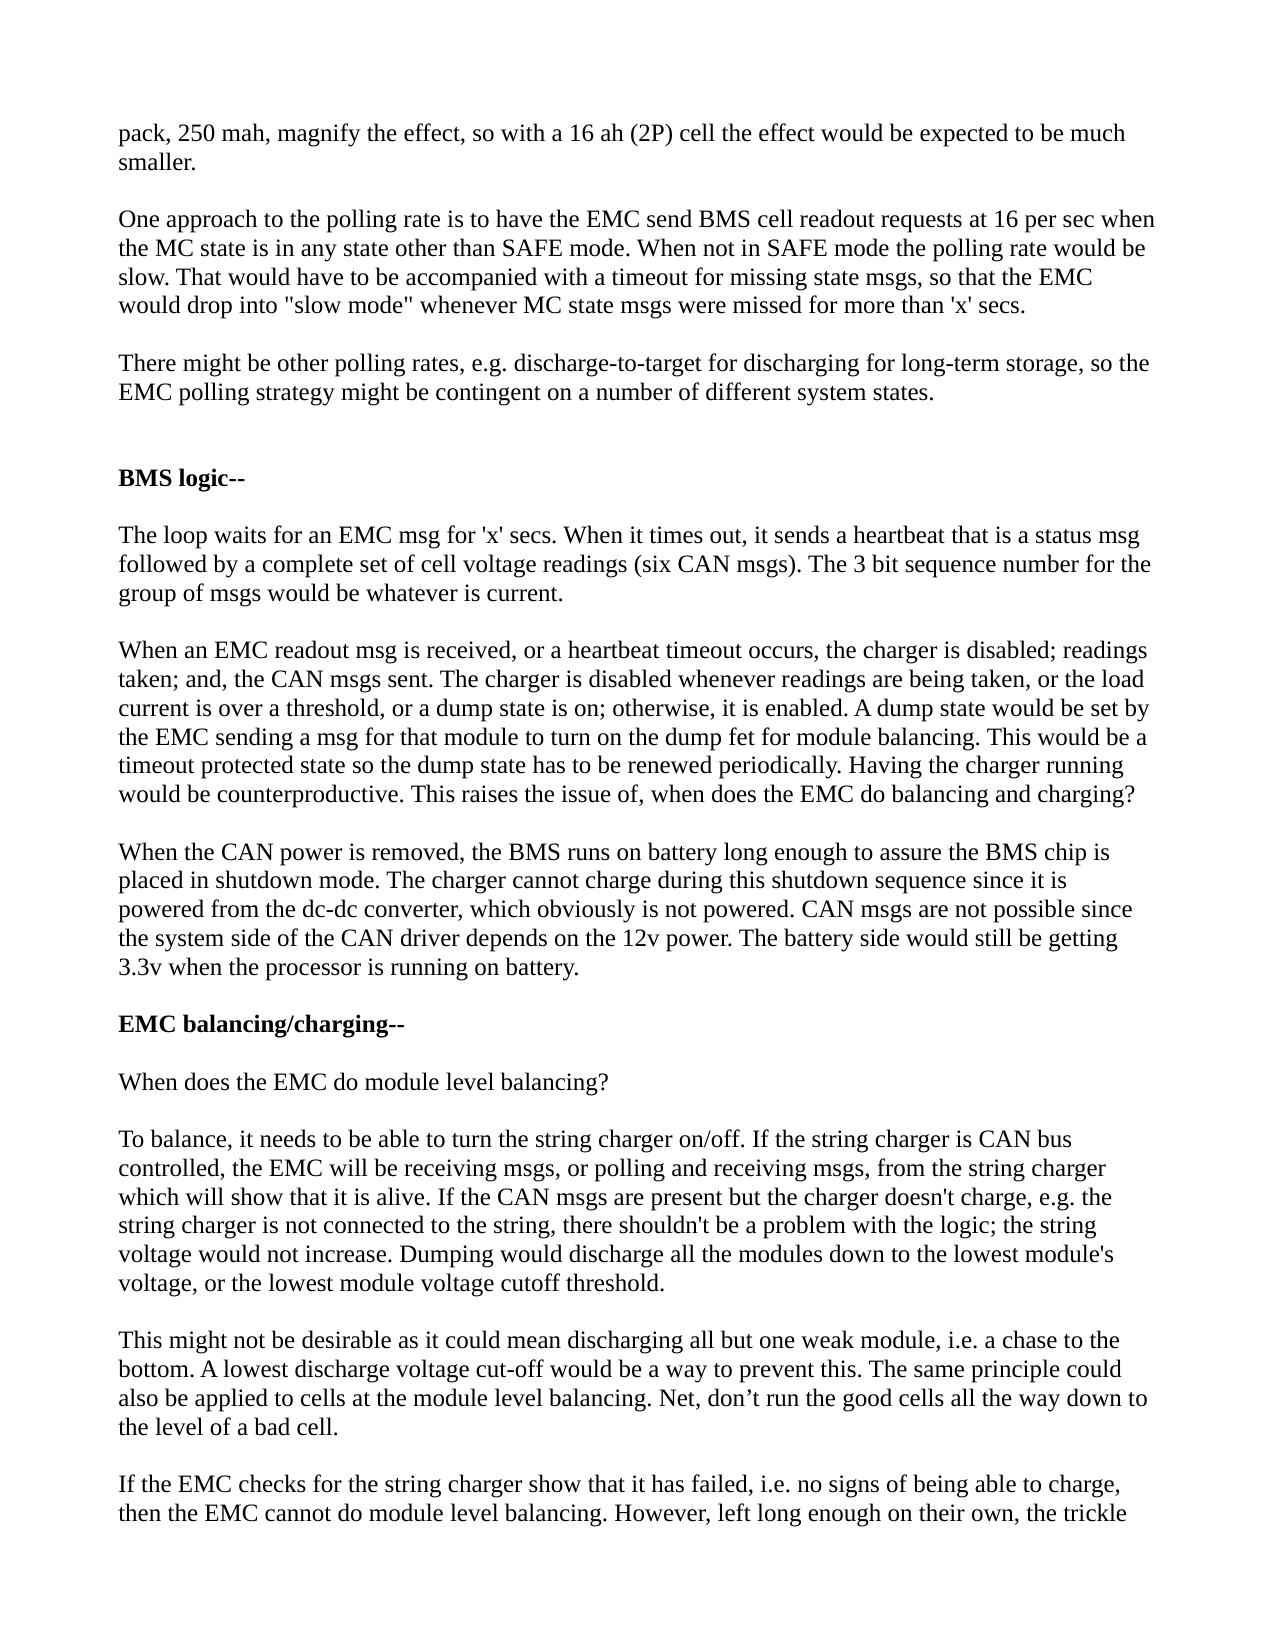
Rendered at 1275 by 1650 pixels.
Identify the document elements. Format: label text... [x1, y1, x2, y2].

text When an EMC readout msg is received, or a heartbeat timeout occurs, the charger is disabled; readings taken; and, the CAN msgs sent. The charger is disabled whenever readings are being taken, or the load current is over a threshold, or a dump state is on; otherwise, it is enabled. A dump state would be set by the EMC sending a msg for that module to turn on the dump fet for module balancing. This would be a timeout protected state so the dump state has to be renewed periodically. Having the charger running would be counterproductive. This raises the issue of, when does the EMC do balancing and charging? [118, 636, 1157, 808]
text pack, 250 mah, magnify the effect, so with a 16 ah (2P) cell the effect would be expected to be much smaller. [118, 118, 1157, 176]
text This might not be desirable as it could mean discharging all but one weak module, i.e. a chase to the bottom. A lowest discharge voltage cut-off would be a way to prevent this. The same principle could also be applied to cells at the module level balancing. Net, don’t run the good cells all the way down to the level of a bad cell. [118, 1326, 1157, 1441]
text The loop waits for an EMC msg for 'x' secs. When it times out, it sends a heartbeat that is a status msg followed by a complete set of cell voltage readings (six CAN msgs). The 3 bit sequence number for the group of msgs would be whatever is current. [118, 521, 1157, 607]
text When the CAN power is removed, the BMS runs on battery long enough to assure the BMS chip is placed in shutdown mode. The charger cannot charge during this shutdown sequence since it is powered from the dc-dc converter, which obviously is not powered. CAN msgs are not possible since the system side of the CAN driver depends on the 12v power. The battery side would still be getting 3.3v when the processor is running on battery. [118, 837, 1157, 981]
text When does the EMC do module level balancing? [118, 1067, 1157, 1096]
text BMS logic-- [118, 463, 1157, 492]
text To balance, it needs to be able to turn the string charger on/off. If the string charger is CAN bus controlled, the EMC will be receiving msgs, or polling and receiving msgs, from the string charger which will show that it is alive. If the CAN msgs are present but the charger doesn't charge, e.g. the string charger is not connected to the string, there shouldn't be a problem with the logic; the string voltage would not increase. Dumping would discharge all the modules down to the lowest module's voltage, or the lowest module voltage cutoff threshold. [118, 1124, 1157, 1297]
text EMC balancing/charging-- [118, 1009, 1157, 1038]
text There might be other polling rates, e.g. discharge-to-target for discharging for long-term storage, so the EMC polling strategy might be contingent on a number of different system states. [118, 348, 1157, 406]
text One approach to the polling rate is to have the EMC send BMS cell readout requests at 16 per sec when the MC state is in any state other than SAFE mode. When not in SAFE mode the polling rate would be slow. That would have to be accompanied with a timeout for missing state msgs, so that the EMC would drop into "slow mode" whenever MC state msgs were missed for more than 'x' secs. [118, 204, 1157, 319]
text If the EMC checks for the string charger show that it has failed, i.e. no signs of being able to charge, then the EMC cannot do module level balancing. However, left long enough on their own, the trickle [118, 1469, 1157, 1527]
